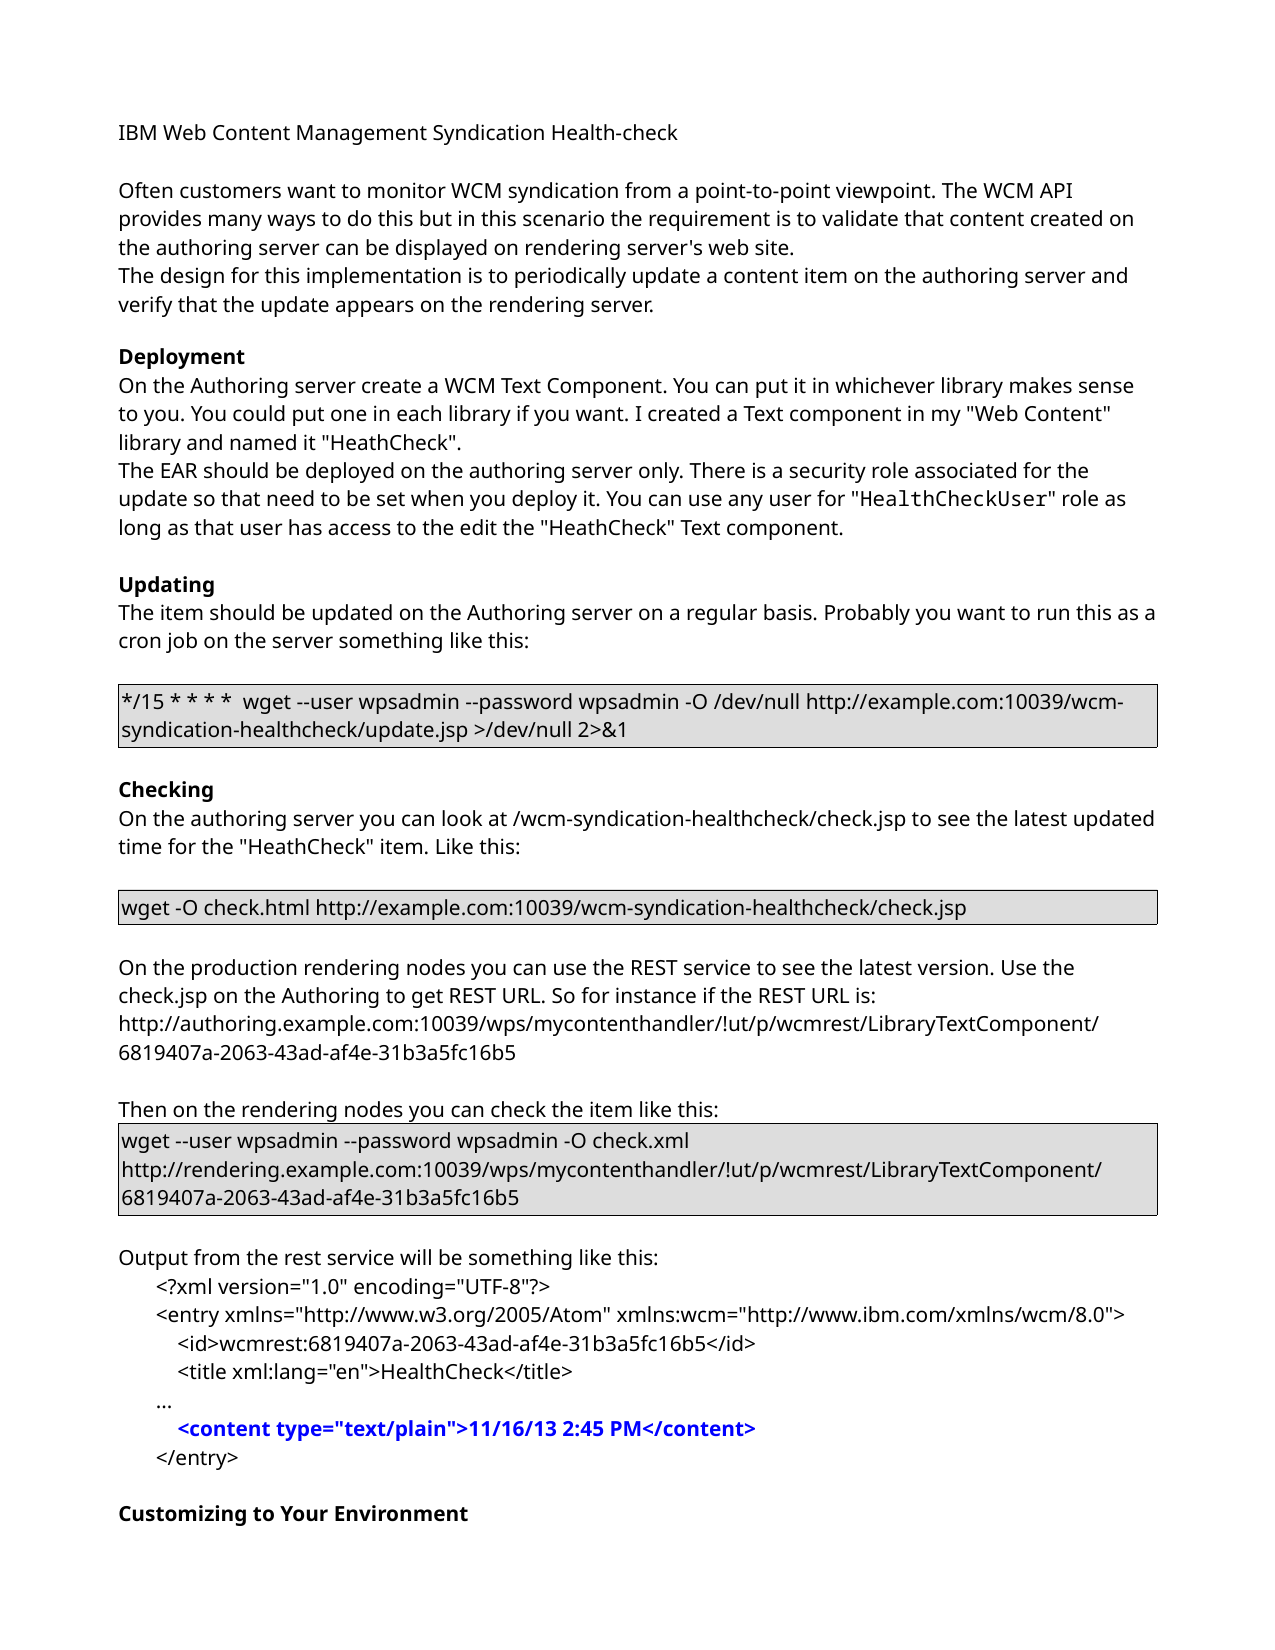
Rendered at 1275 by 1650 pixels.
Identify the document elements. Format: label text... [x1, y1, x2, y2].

text The item should be updated on the Authoring server on a regular basis. Probably you want to run this as a cron job on the server something like this: [118, 598, 1157, 655]
text </entry> [156, 1443, 1157, 1471]
text wget -O check.html http://example.com:10039/wcm-syndication-healthcheck/check.jsp [119, 891, 1157, 924]
text Updating [118, 570, 1157, 598]
text <entry xmlns="http://www.w3.org/2005/Atom" xmlns:wcm="http://www.ibm.com/xmlns/wcm/8.0"> [156, 1300, 1157, 1329]
text Deployment [118, 342, 1157, 371]
text On the authoring server you can look at /wcm-syndication-healthcheck/check.jsp to see the latest updated time for the "HeathCheck" item. Like this: [118, 804, 1157, 861]
text http://authoring.example.com:10039/wps/mycontenthandler/!ut/p/wcmrest/LibraryTextComponent/6819407a-2063-43ad-af4e-31b3a5fc16b5 [118, 1009, 1157, 1066]
text Customizing to Your Environment [118, 1499, 1157, 1528]
text <title xml:lang="en">HealthCheck</title> [156, 1357, 1157, 1386]
text */15 * * * * wget --user wpsadmin --password wpsadmin -O /dev/null http://example.com:10039/wcm-syndication-healthcheck/update.jsp >/dev/null 2>&1 [119, 685, 1157, 747]
text The design for this implementation is to periodically update a content item on the authoring server and verify that the update appears on the rendering server. [118, 261, 1157, 318]
text The EAR should be deployed on the authoring server only. There is a security role associated for the update so that need to be set when you deploy it. You can use any user for "HealthCheckUser" role as long as that user has access to the edit the "HeathCheck" Text component. [118, 456, 1157, 541]
text Often customers want to monitor WCM syndication from a point-to-point viewpoint. The WCM API provides many ways to do this but in this scenario the requirement is to validate that content created on the authoring server can be displayed on rendering server's web site. [118, 176, 1157, 261]
text On the Authoring server create a WCM Text Component. You can put it in whichever library makes sense to you. You could put one in each library if you want. I created a Text component in my "Web Content" library and named it "HeathCheck". [118, 371, 1157, 456]
text Then on the rendering nodes you can check the item like this: [118, 1095, 1157, 1123]
text Checking [118, 775, 1157, 804]
text wget --user wpsadmin --password wpsadmin -O check.xml http://rendering.example.com:10039/wps/mycontenthandler/!ut/p/wcmrest/LibraryTextComponent/6819407a-2063-43ad-af4e-31b3a5fc16b5 [119, 1124, 1157, 1215]
text <content type="text/plain">11/16/13 2:45 PM</content> [156, 1414, 1157, 1443]
text <id>wcmrest:6819407a-2063-43ad-af4e-31b3a5fc16b5</id> [156, 1329, 1157, 1357]
text Output from the rest service will be something like this: [118, 1243, 1157, 1272]
text On the production rendering nodes you can use the REST service to see the latest version. Use the check.jsp on the Authoring to get REST URL. So for instance if the REST URL is: [118, 953, 1157, 1009]
text <?xml version="1.0" encoding="UTF-8"?> [156, 1272, 1157, 1300]
text ... [156, 1386, 1157, 1414]
